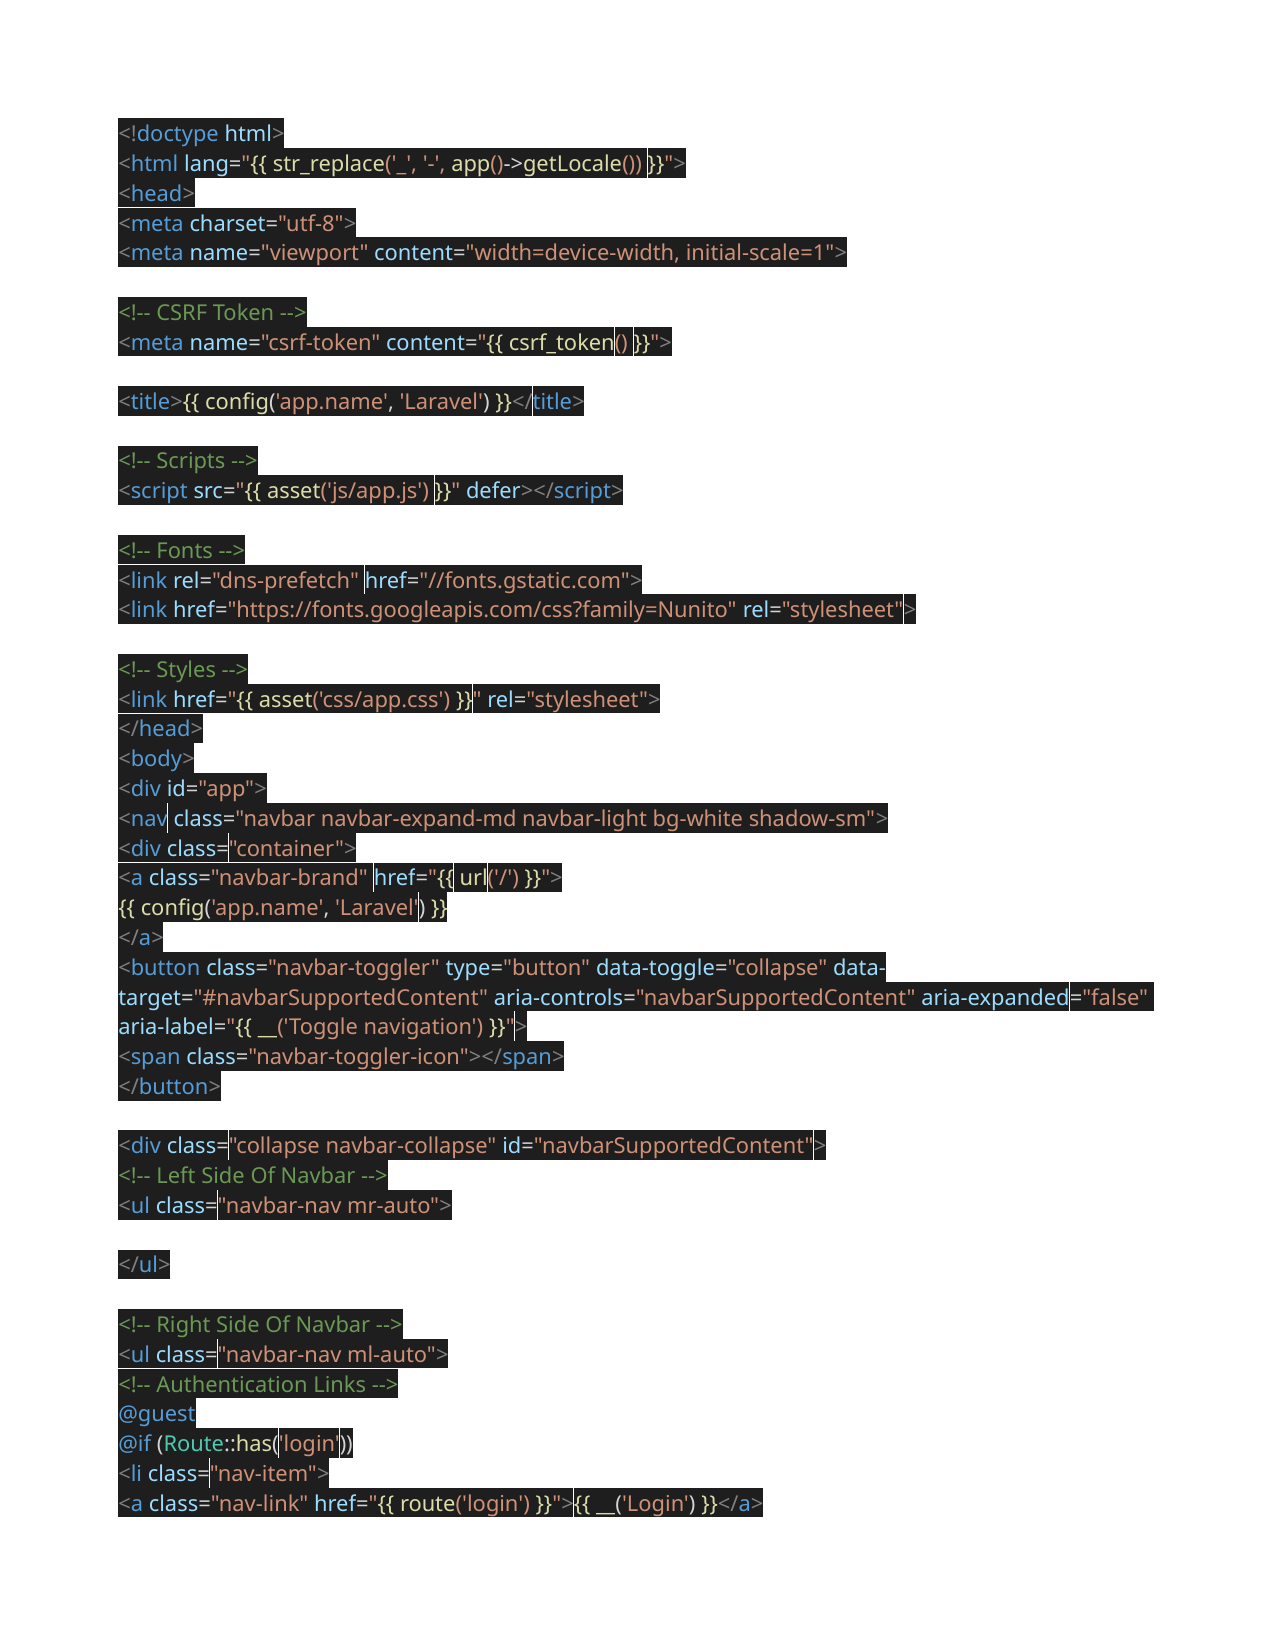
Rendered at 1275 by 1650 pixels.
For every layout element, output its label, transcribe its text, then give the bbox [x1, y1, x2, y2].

text <link href="https://fonts.googleapis.com/css?family=Nunito" rel="stylesheet"> [118, 594, 1157, 624]
text {{ config('app.name', 'Laravel') }} [118, 892, 1157, 922]
text </a> [118, 922, 1157, 952]
text <div class="collapse navbar-collapse" id="navbarSupportedContent"> [118, 1130, 1157, 1160]
text <!-- Fonts --> [118, 535, 1157, 564]
text <meta charset="utf-8"> [118, 207, 1157, 237]
text <li class="nav-item"> [118, 1458, 1157, 1488]
text <a class="nav-link" href="{{ route('login') }}">{{ __('Login') }}</a> [118, 1488, 1157, 1517]
text <!-- Scripts --> [118, 446, 1157, 475]
text <ul class="navbar-nav ml-auto"> [118, 1339, 1157, 1368]
text <!-- CSRF Token --> [118, 297, 1157, 327]
text <link href="{{ asset('css/app.css') }}" rel="stylesheet"> [118, 684, 1157, 713]
text <!-- Left Side Of Navbar --> [118, 1160, 1157, 1190]
text <button class="navbar-toggler" type="button" data-toggle="collapse" data-target="#navbarSupportedContent" aria-controls="navbarSupportedContent" aria-expanded="false" aria-label="{{ __('Toggle navigation') }}"> [118, 952, 1157, 1041]
text <head> [118, 178, 1157, 207]
text <nav class="navbar navbar-expand-md navbar-light bg-white shadow-sm"> [118, 803, 1157, 833]
text <!-- Styles --> [118, 654, 1157, 684]
text <span class="navbar-toggler-icon"></span> [118, 1041, 1157, 1071]
text <title>{{ config('app.name', 'Laravel') }}</title> [118, 386, 1157, 416]
text </button> [118, 1071, 1157, 1101]
text <meta name="viewport" content="width=device-width, initial-scale=1"> [118, 237, 1157, 267]
text <div id="app"> [118, 773, 1157, 803]
text <body> [118, 743, 1157, 773]
text <div class="container"> [118, 833, 1157, 862]
text <link rel="dns-prefetch" href="//fonts.gstatic.com"> [118, 564, 1157, 594]
text <html lang="{{ str_replace('_', '-', app()->getLocale()) }}"> [118, 148, 1157, 178]
text @if (Route::has('login')) [118, 1428, 1157, 1458]
text @guest [118, 1398, 1157, 1428]
text </head> [118, 713, 1157, 743]
text <meta name="csrf-token" content="{{ csrf_token() }}"> [118, 327, 1157, 356]
text <!-- Authentication Links --> [118, 1368, 1157, 1398]
text <!-- Right Side Of Navbar --> [118, 1309, 1157, 1339]
text <script src="{{ asset('js/app.js') }}" defer></script> [118, 475, 1157, 505]
text <ul class="navbar-nav mr-auto"> [118, 1190, 1157, 1220]
text <!doctype html> [118, 118, 1157, 148]
text <a class="navbar-brand" href="{{ url('/') }}"> [118, 862, 1157, 892]
text </ul> [118, 1249, 1157, 1279]
